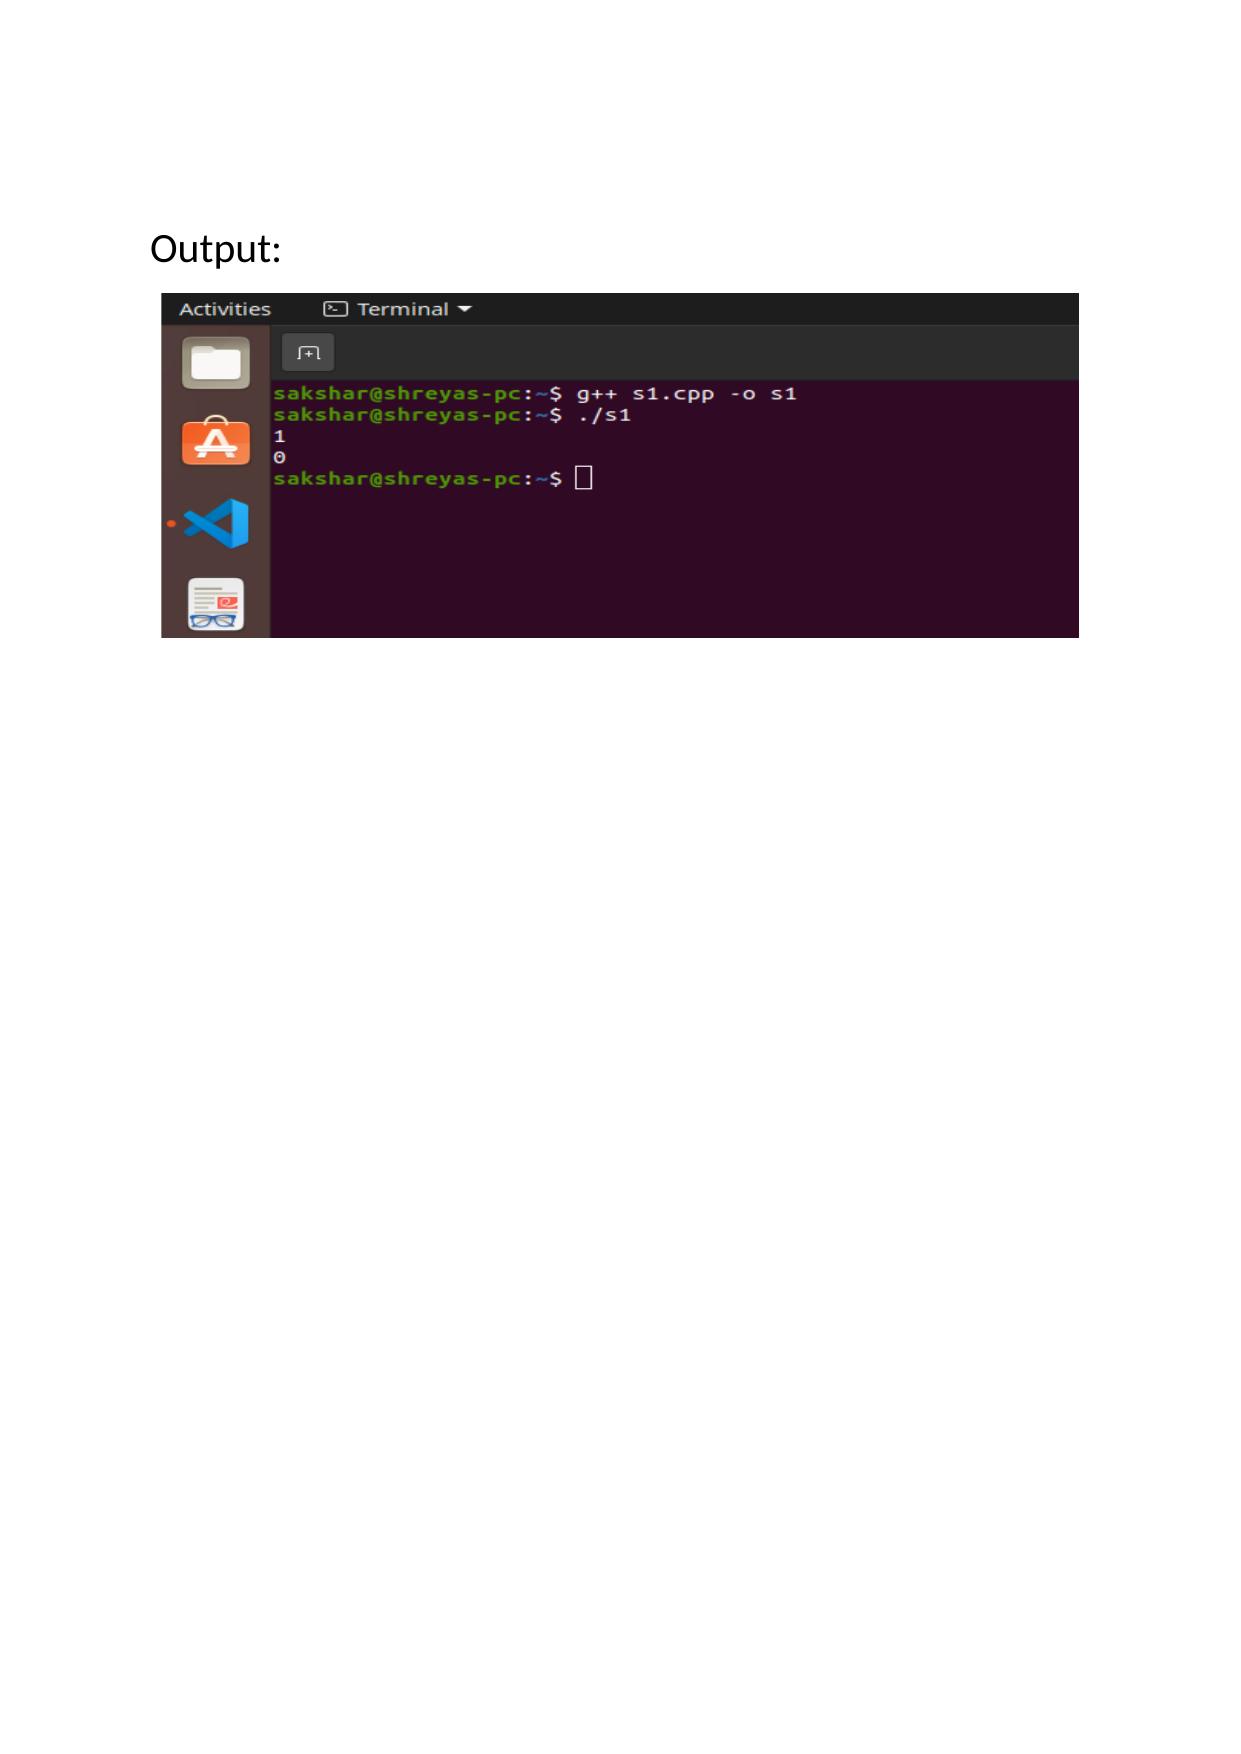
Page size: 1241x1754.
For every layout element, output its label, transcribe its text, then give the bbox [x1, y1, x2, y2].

text Output: [150, 222, 1090, 272]
